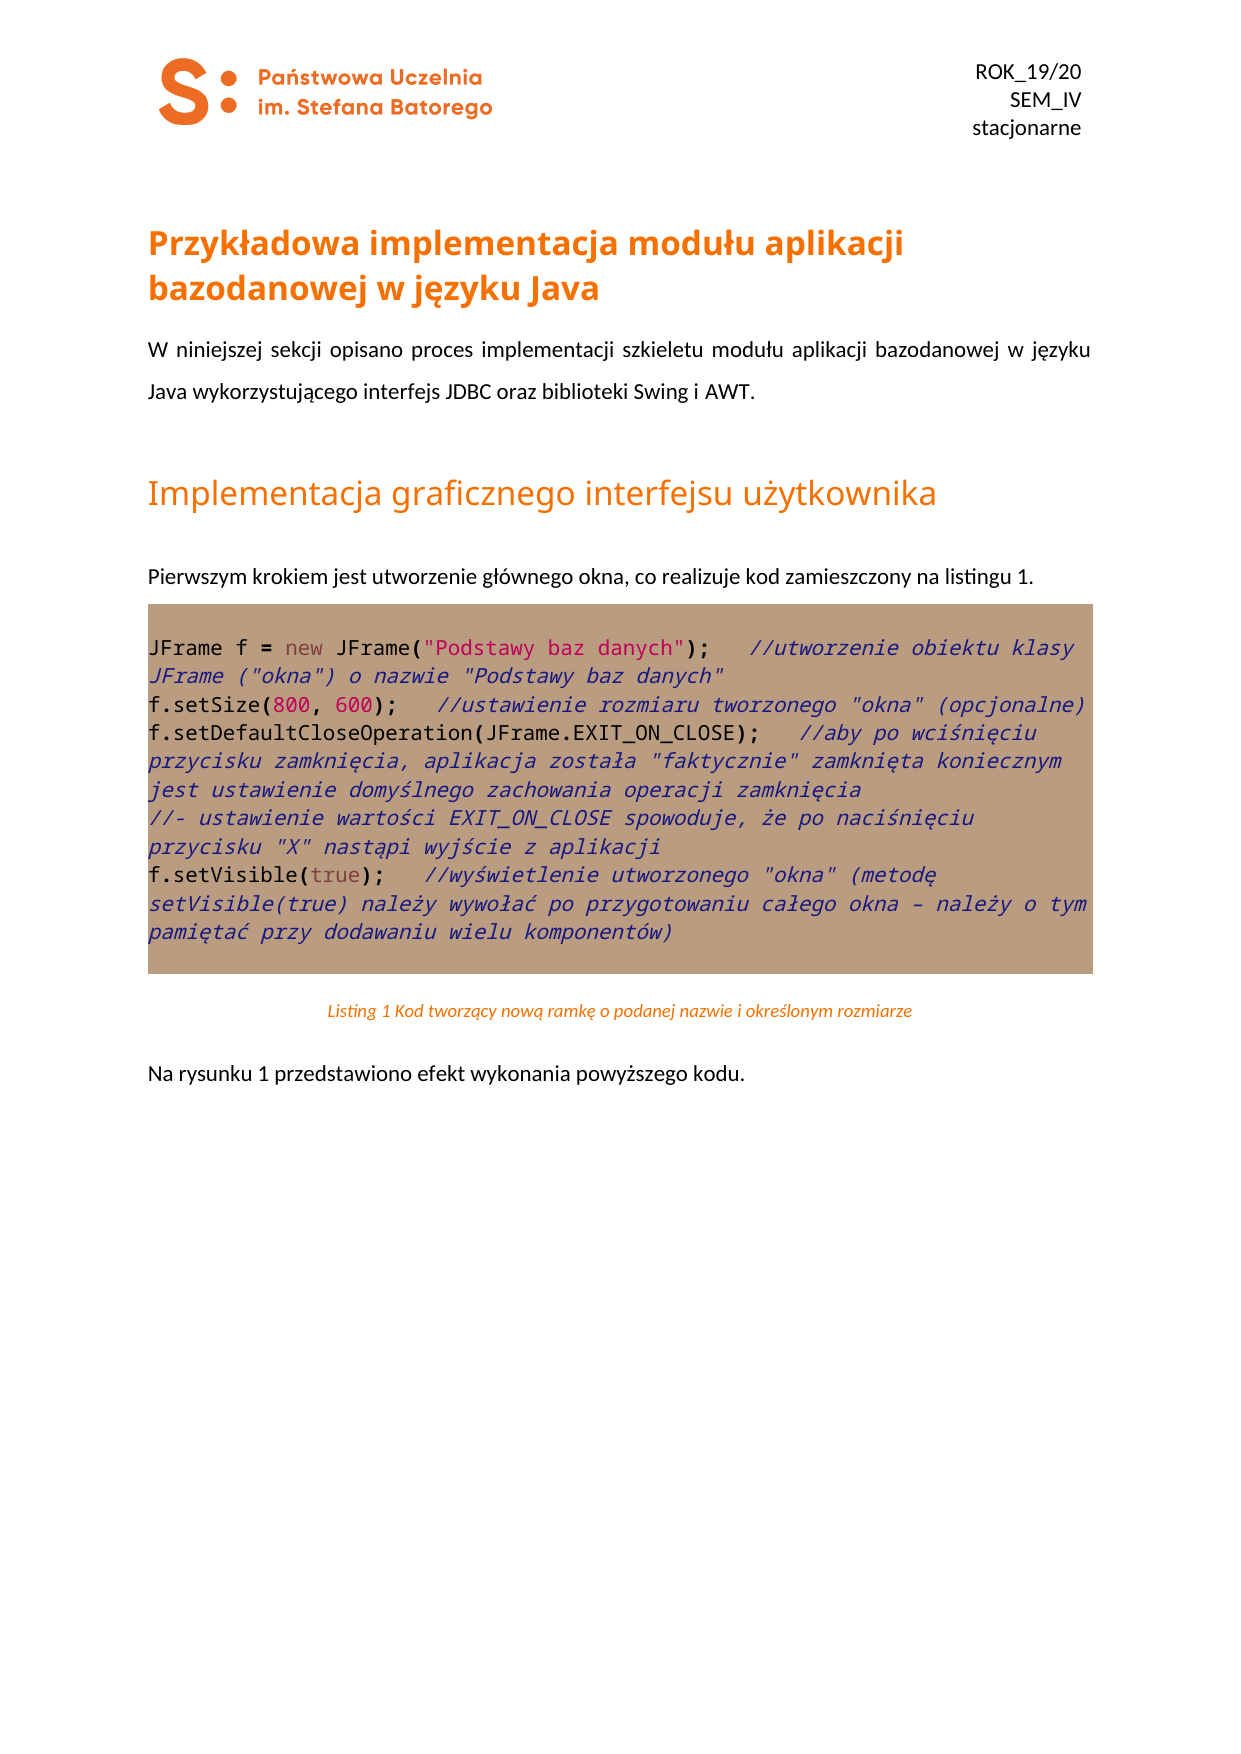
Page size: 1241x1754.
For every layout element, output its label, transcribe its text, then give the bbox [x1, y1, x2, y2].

text JFrame f = new JFrame("Podstawy baz danych"); //utworzenie obiektu klasy JFrame ("okna") o nazwie "Podstawy baz danych" [148, 633, 1093, 690]
text //- ustawienie wartości EXIT_ON_CLOSE spowoduje, że po naciśnięciu przycisku "X" nastąpi wyjście z aplikacji [148, 803, 1093, 860]
text f.setDefaultCloseOperation(JFrame.EXIT_ON_CLOSE); //aby po wciśnięciu przycisku zamknięcia, aplikacja została "faktycznie" zamknięta koniecznym jest ustawienie domyślnego zachowania operacji zamknięcia [148, 718, 1093, 803]
text Listing 1 Kod tworzący nową ramkę o podanej nazwie i określonym rozmiarze [148, 999, 1093, 1022]
text f.setVisible(true); //wyświetlenie utworzonego "okna" (metodę setVisible(true) należy wywołać po przygotowaniu całego okna – należy o tym pamiętać przy dodawaniu wielu komponentów) [148, 860, 1093, 946]
subtitle Implementacja graficznego interfejsu użytkownika [148, 469, 1093, 515]
text W niniejszej sekcji opisano proces implementacji szkieletu modułu aplikacji bazodanowej w języku Java wykorzystującego interfejs JDBC oraz biblioteki Swing i AWT. [148, 335, 1093, 405]
text f.setSize(800, 600); //ustawienie rozmiaru tworzonego "okna" (opcjonalne) [148, 690, 1093, 718]
text Na rysunku 1 przedstawiono efekt wykonania powyższego kodu. [148, 1059, 1093, 1087]
picture [158, 58, 492, 125]
text Pierwszym krokiem jest utworzenie głównego okna, co realizuje kod zamieszczony na listingu 1. [148, 562, 1093, 591]
subtitle Przykładowa implementacja modułu aplikacji bazodanowej w języku Java [148, 219, 1093, 310]
